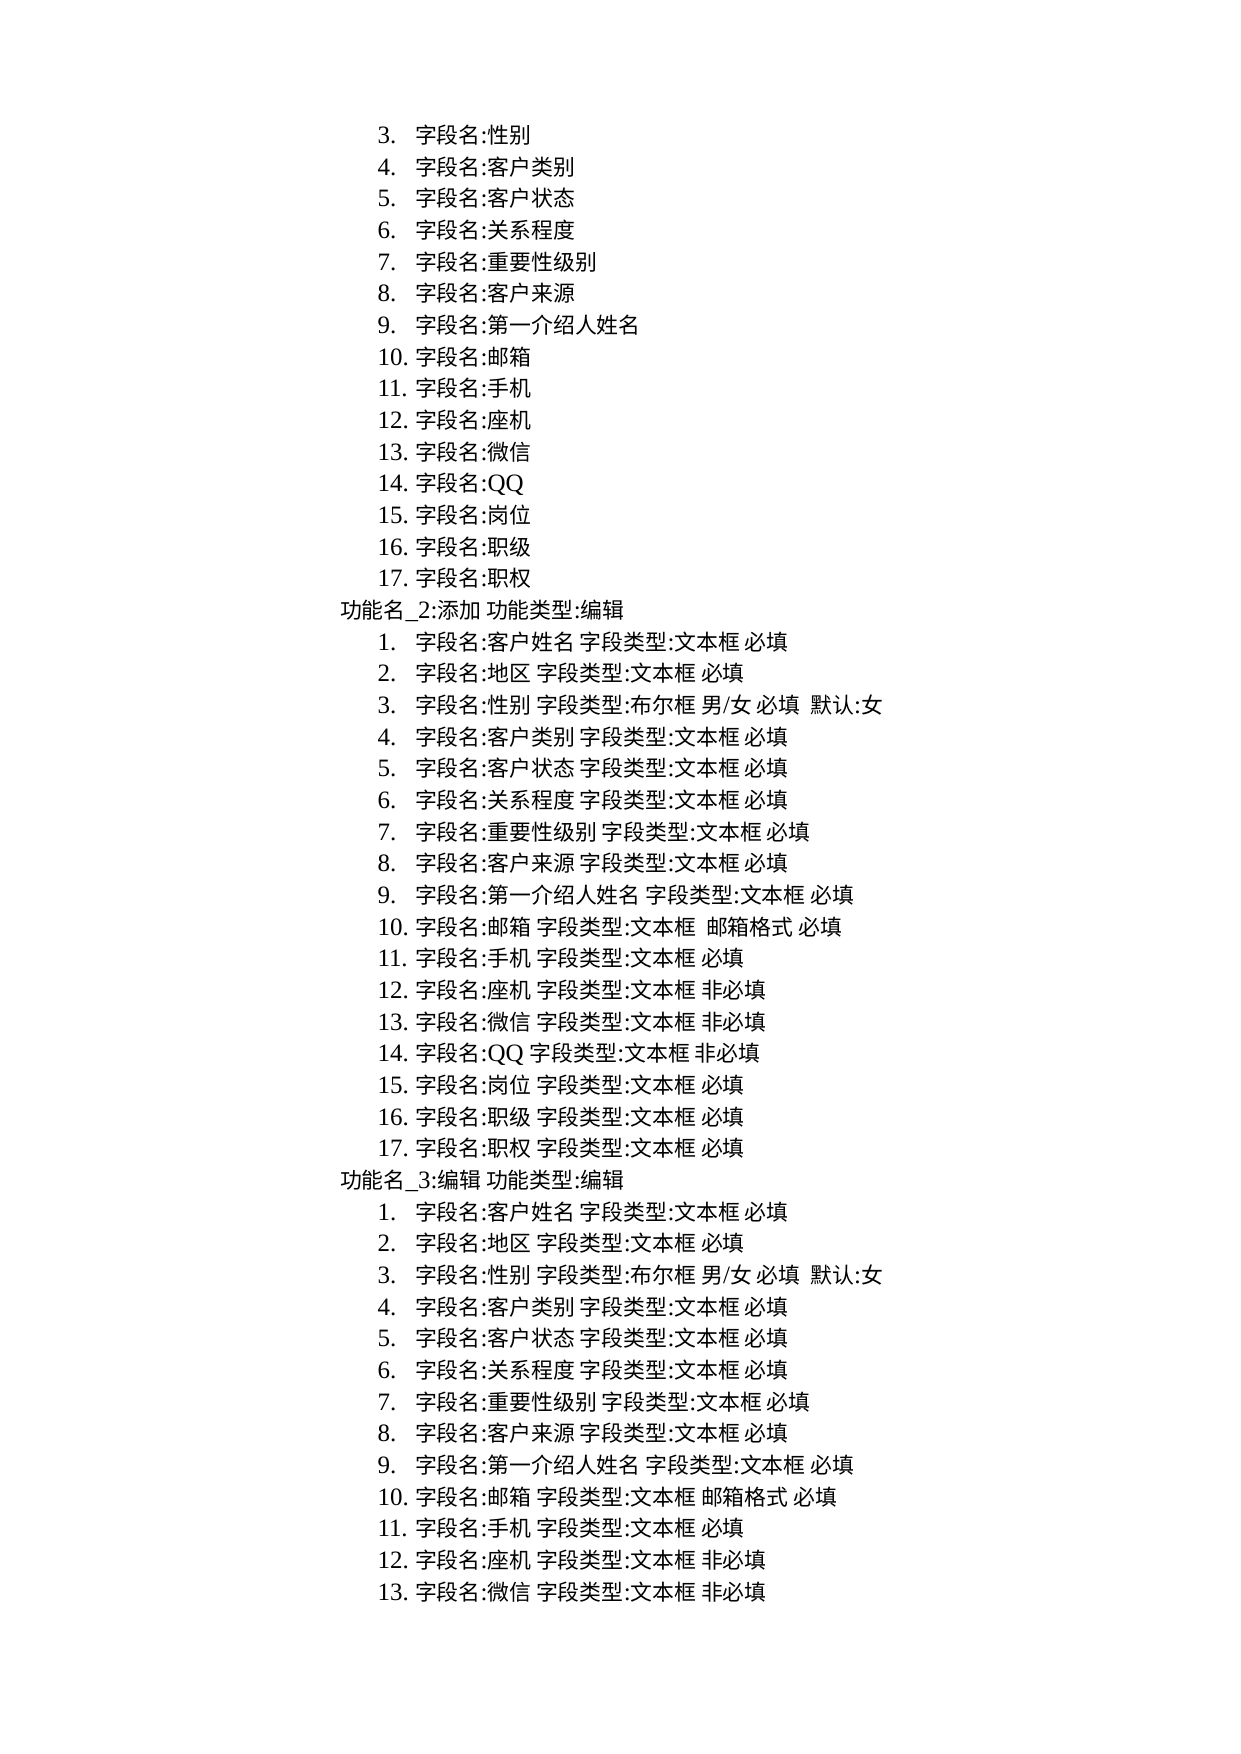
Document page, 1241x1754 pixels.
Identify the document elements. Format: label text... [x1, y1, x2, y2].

list 字段名:第一介绍人姓名 字段类型:文本框 必填 [377, 878, 1122, 910]
list 字段名:邮箱 字段类型:文本框 邮箱格式 必填 [377, 910, 1122, 941]
list 字段名:第一介绍人姓名 字段类型:文本框 必填 [377, 1448, 1122, 1480]
list 字段名:客户状态 [377, 181, 1122, 213]
list 字段名:职级 字段类型:文本框 必填 [377, 1100, 1122, 1131]
list 字段名:地区 字段类型:文本框 必填 [377, 656, 1122, 688]
list 字段名:第一介绍人姓名 [377, 308, 1122, 340]
list 字段名:客户类别 字段类型:文本框 必填 [377, 720, 1122, 751]
list 字段名:客户来源 字段类型:文本框 必填 [377, 846, 1122, 878]
list 字段名:关系程度 [377, 213, 1122, 245]
list 字段名:重要性级别 [377, 245, 1122, 276]
list 字段名:职权 字段类型:文本框 必填 [377, 1131, 1122, 1163]
list 字段名:关系程度 字段类型:文本框 必填 [377, 783, 1122, 815]
list 字段名:职级 [377, 530, 1122, 561]
list 字段名:座机 [377, 403, 1122, 435]
list 字段名:重要性级别 字段类型:文本框 必填 [377, 815, 1122, 846]
list 字段名:座机 字段类型:文本框 非必填 [377, 973, 1122, 1005]
list 字段名:手机 字段类型:文本框 必填 [377, 1511, 1122, 1543]
list 字段名:职权 [377, 561, 1122, 593]
list 字段名:手机 [377, 371, 1122, 403]
list 字段名:关系程度 字段类型:文本框 必填 [377, 1353, 1122, 1385]
text 功能名_3:编辑 功能类型:编辑 [118, 1163, 1122, 1195]
list 字段名:邮箱 字段类型:文本框 邮箱格式 必填 [377, 1480, 1122, 1511]
list 字段名:客户状态 字段类型:文本框 必填 [377, 751, 1122, 783]
list 字段名:地区 字段类型:文本框 必填 [377, 1226, 1122, 1258]
list 字段名:QQ 字段类型:文本框 非必填 [377, 1036, 1122, 1068]
list 字段名:邮箱 [377, 340, 1122, 371]
list 字段名:客户来源 [377, 276, 1122, 308]
list 字段名:岗位 字段类型:文本框 必填 [377, 1068, 1122, 1100]
list 字段名:手机 字段类型:文本框 必填 [377, 941, 1122, 973]
list 字段名:客户类别 [377, 150, 1122, 181]
list 字段名:岗位 [377, 498, 1122, 530]
list 字段名:客户姓名 字段类型:文本框 必填 [377, 625, 1122, 656]
list 字段名:性别 [377, 118, 1122, 150]
list 字段名:QQ [377, 466, 1122, 498]
list 字段名:重要性级别 字段类型:文本框 必填 [377, 1385, 1122, 1416]
list 字段名:座机 字段类型:文本框 非必填 [377, 1543, 1122, 1575]
list 字段名:客户姓名 字段类型:文本框 必填 [377, 1195, 1122, 1226]
list 字段名:客户状态 字段类型:文本框 必填 [377, 1321, 1122, 1353]
list 字段名:性别 字段类型:布尔框 男/女 必填 默认:女 [377, 688, 1122, 720]
list 字段名:微信 字段类型:文本框 非必填 [377, 1005, 1122, 1036]
list 字段名:微信 字段类型:文本框 非必填 [377, 1575, 1122, 1606]
list 字段名:客户来源 字段类型:文本框 必填 [377, 1416, 1122, 1448]
text 功能名_2:添加 功能类型:编辑 [118, 593, 1122, 625]
list 字段名:微信 [377, 435, 1122, 466]
list 字段名:客户类别 字段类型:文本框 必填 [377, 1290, 1122, 1321]
list 字段名:性别 字段类型:布尔框 男/女 必填 默认:女 [377, 1258, 1122, 1290]
